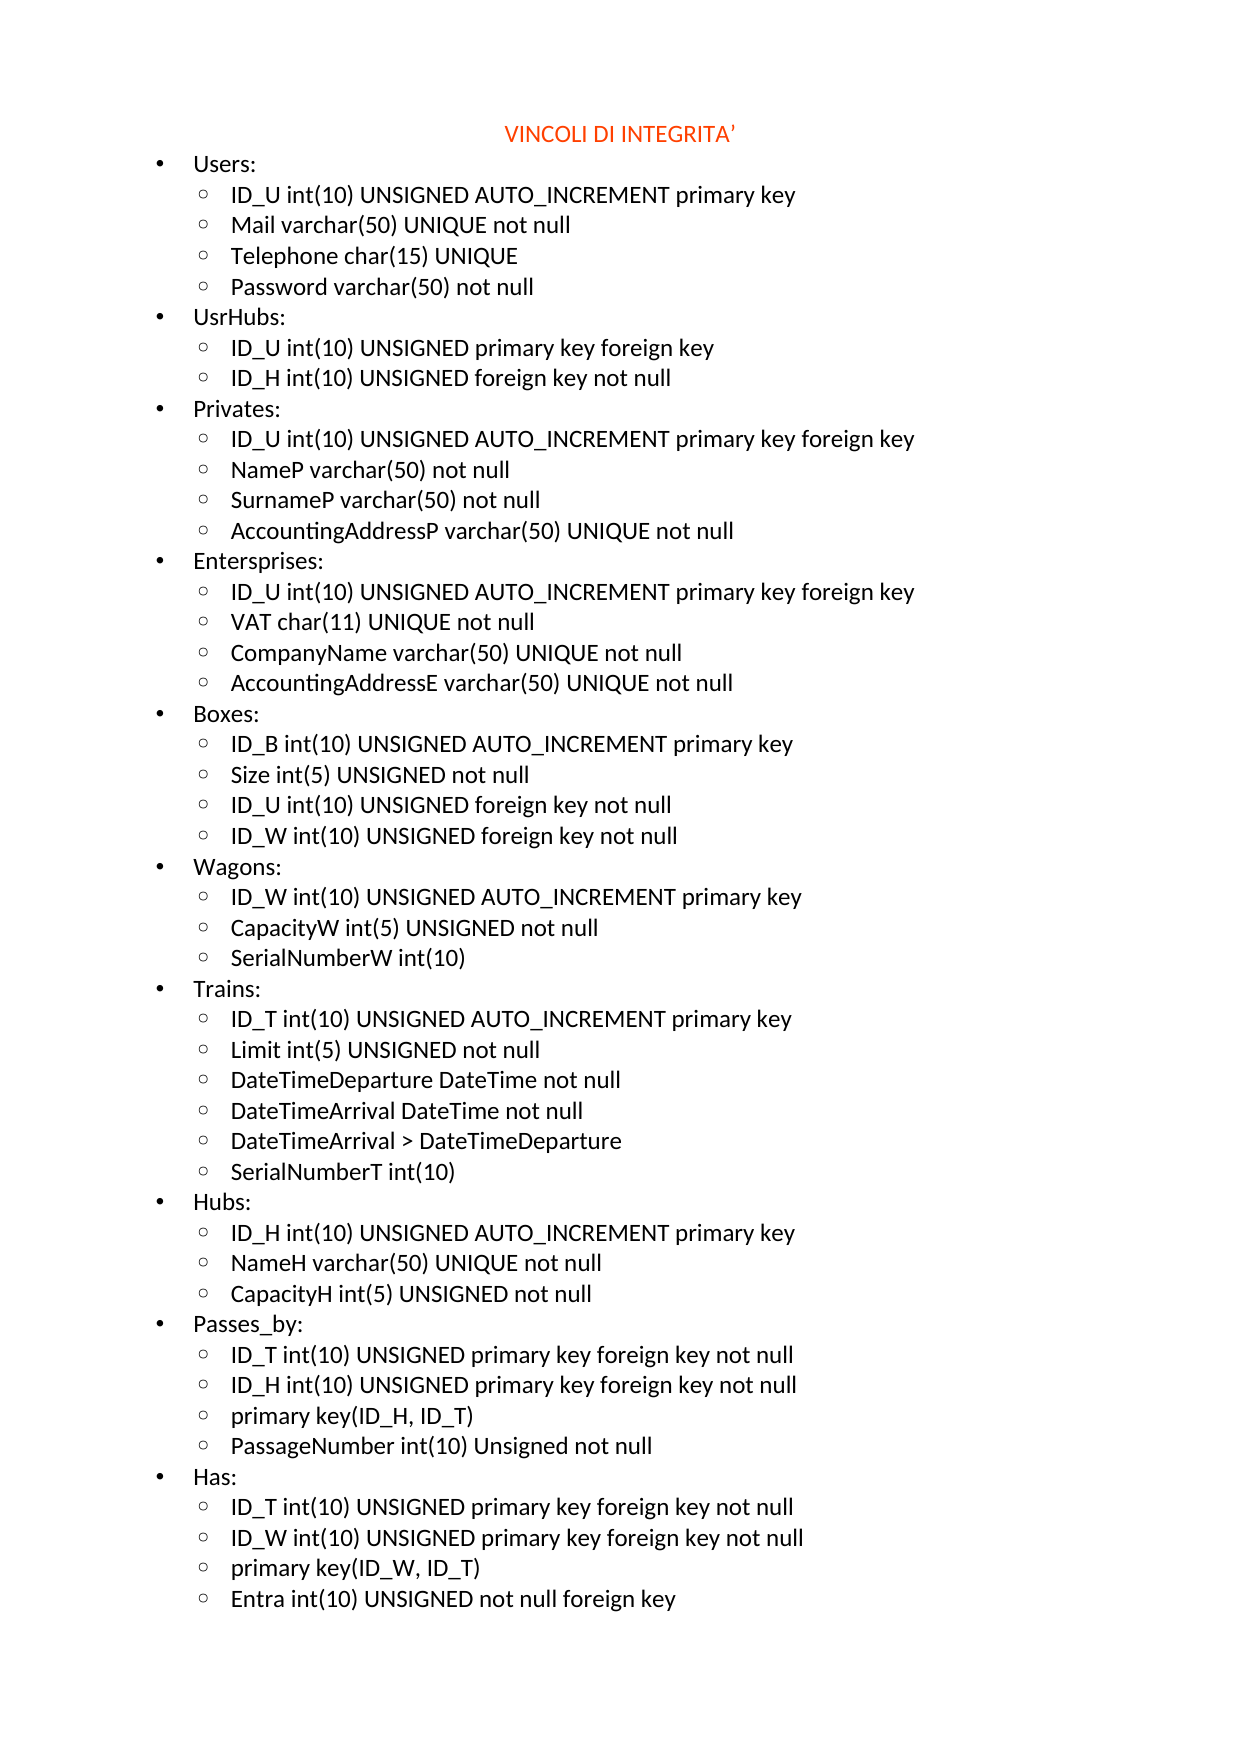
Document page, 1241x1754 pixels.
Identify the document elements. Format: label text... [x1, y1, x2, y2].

list ID_T int(10) UNSIGNED primary key foreign key not null [193, 1339, 1122, 1369]
list CompanyName varchar(50) UNIQUE not null [193, 637, 1122, 667]
list UsrHubs: [156, 301, 1122, 332]
list DateTimeArrival > DateTimeDeparture [193, 1125, 1122, 1156]
list CapacityW int(5) UNSIGNED not null [193, 912, 1122, 942]
list primary key(ID_W, ID_T) [193, 1553, 1122, 1583]
list AccountingAddressP varchar(50) UNIQUE not null [193, 515, 1122, 545]
list Limit int(5) UNSIGNED not null [193, 1034, 1122, 1064]
list Wagons: [156, 851, 1122, 881]
list Users: [156, 149, 1122, 179]
list Hubs: [156, 1186, 1122, 1217]
list SurnameP varchar(50) not null [193, 484, 1122, 515]
list Passes_by: [156, 1308, 1122, 1339]
list ID_H int(10) UNSIGNED primary key foreign key not null [193, 1369, 1122, 1400]
list Entersprises: [156, 545, 1122, 576]
list NameP varchar(50) not null [193, 454, 1122, 484]
list CapacityH int(5) UNSIGNED not null [193, 1278, 1122, 1308]
list Has: [156, 1461, 1122, 1492]
list AccountingAddressE varchar(50) UNIQUE not null [193, 667, 1122, 698]
list Privates: [156, 393, 1122, 423]
list ID_U int(10) UNSIGNED AUTO_INCREMENT primary key foreign key [193, 423, 1122, 454]
list primary key(ID_H, ID_T) [193, 1400, 1122, 1431]
list Mail varchar(50) UNIQUE not null [193, 210, 1122, 240]
list ID_T int(10) UNSIGNED primary key foreign key not null [193, 1492, 1122, 1522]
list VAT char(11) UNIQUE not null [193, 606, 1122, 637]
list Entra int(10) UNSIGNED not null foreign key [193, 1583, 1122, 1614]
list Password varchar(50) not null [193, 271, 1122, 301]
list ID_U int(10) UNSIGNED foreign key not null [193, 789, 1122, 820]
text VINCOLI DI INTEGRITA’ [118, 118, 1122, 149]
list DateTimeArrival DateTime not null [193, 1095, 1122, 1125]
list ID_U int(10) UNSIGNED AUTO_INCREMENT primary key [193, 179, 1122, 210]
list ID_U int(10) UNSIGNED primary key foreign key [193, 332, 1122, 362]
list Trains: [156, 973, 1122, 1003]
list ID_W int(10) UNSIGNED foreign key not null [193, 820, 1122, 851]
list Telephone char(15) UNIQUE [193, 240, 1122, 271]
list PassageNumber int(10) Unsigned not null [193, 1431, 1122, 1461]
list NameH varchar(50) UNIQUE not null [193, 1247, 1122, 1278]
list ID_B int(10) UNSIGNED AUTO_INCREMENT primary key [193, 728, 1122, 759]
list DateTimeDeparture DateTime not null [193, 1064, 1122, 1095]
list Size int(5) UNSIGNED not null [193, 759, 1122, 789]
list Boxes: [156, 698, 1122, 728]
list ID_T int(10) UNSIGNED AUTO_INCREMENT primary key [193, 1003, 1122, 1034]
list SerialNumberW int(10) [193, 942, 1122, 973]
list ID_W int(10) UNSIGNED AUTO_INCREMENT primary key [193, 881, 1122, 912]
list ID_W int(10) UNSIGNED primary key foreign key not null [193, 1522, 1122, 1553]
list ID_U int(10) UNSIGNED AUTO_INCREMENT primary key foreign key [193, 576, 1122, 606]
list ID_H int(10) UNSIGNED AUTO_INCREMENT primary key [193, 1217, 1122, 1247]
list ID_H int(10) UNSIGNED foreign key not null [193, 362, 1122, 393]
list SerialNumberT int(10) [193, 1156, 1122, 1186]
